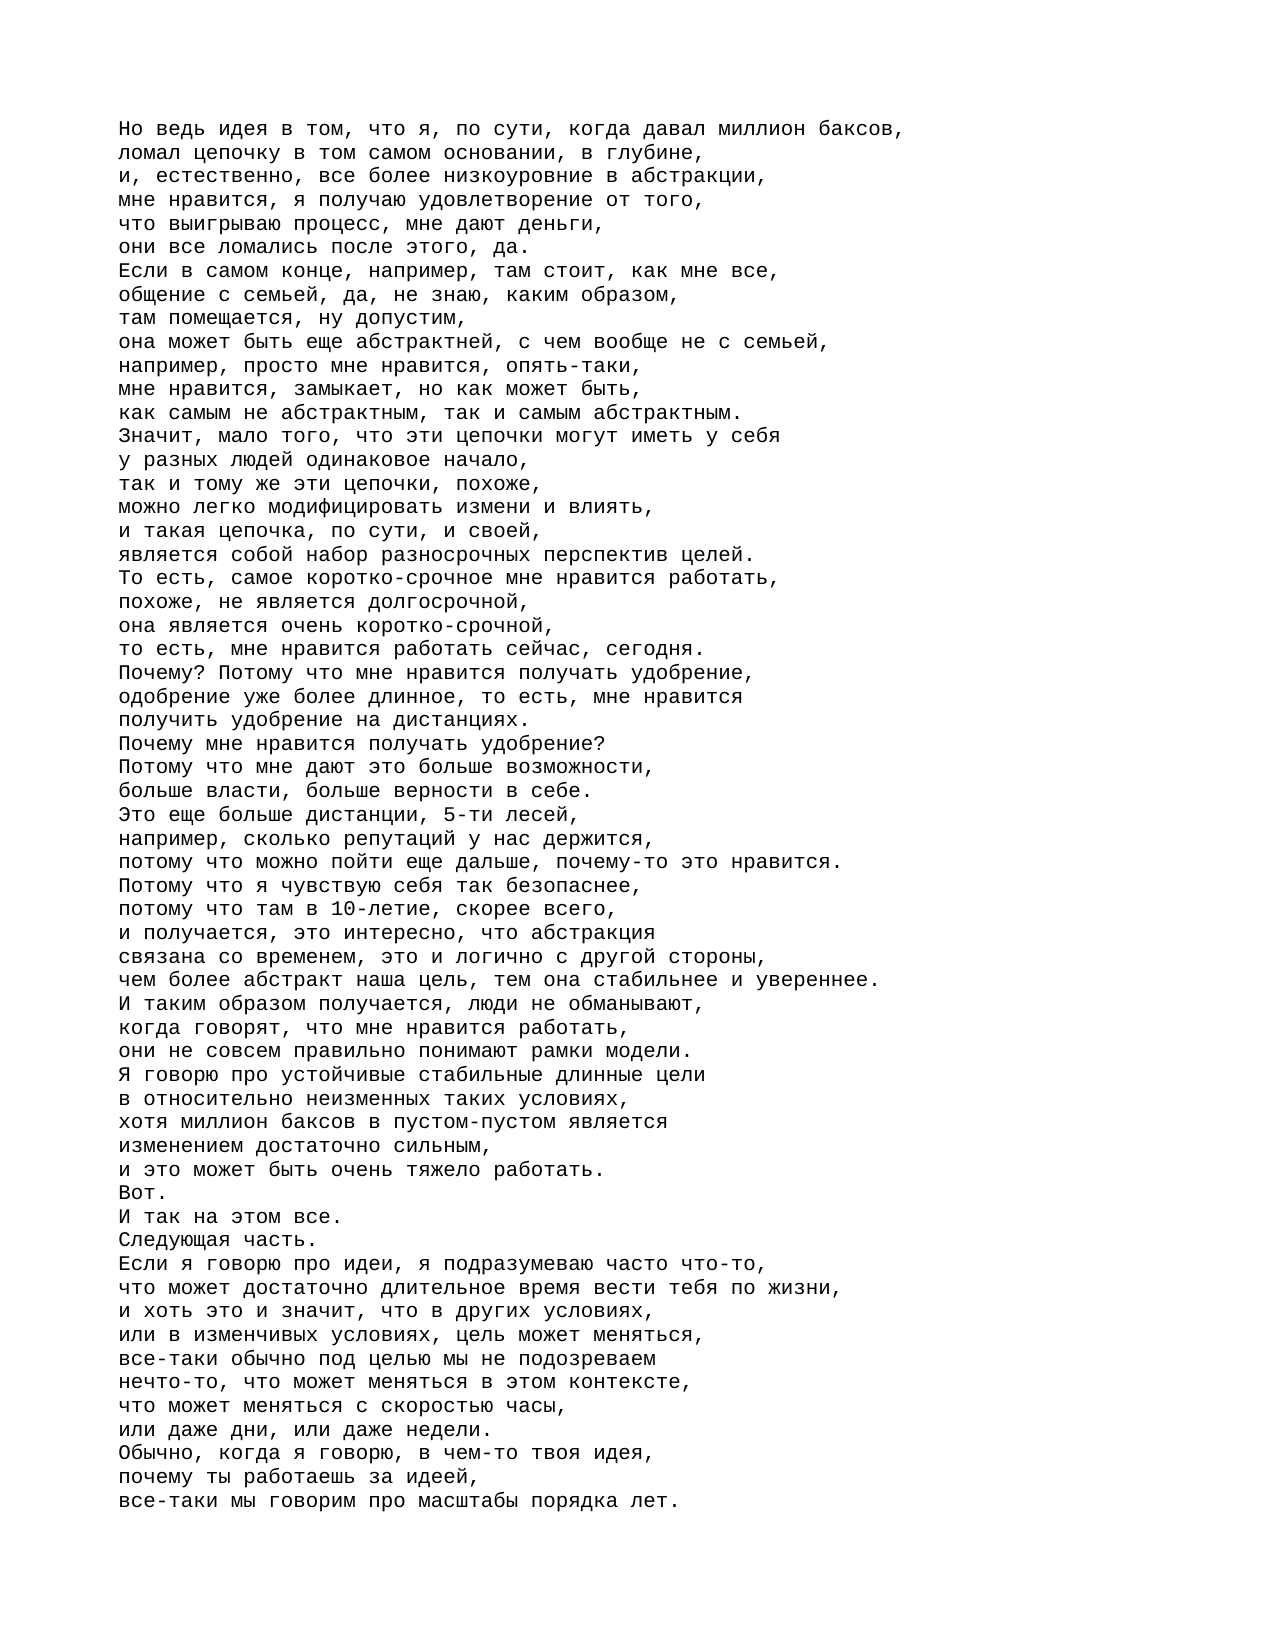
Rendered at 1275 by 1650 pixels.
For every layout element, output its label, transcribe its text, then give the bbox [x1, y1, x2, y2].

text больше власти, больше верности в себе. [118, 780, 1157, 804]
text То есть, самое коротко-срочное мне нравится работать, [118, 567, 1157, 591]
text там помещается, ну допустим, [118, 307, 1157, 331]
text Если я говорю про идеи, я подразумеваю часто что-то, [118, 1253, 1157, 1277]
text получить удобрение на дистанциях. [118, 709, 1157, 733]
text почему ты работаешь за идеей, [118, 1466, 1157, 1489]
text так и тому же эти цепочки, похоже, [118, 473, 1157, 496]
text она может быть еще абстрактней, с чем вообще не с семьей, [118, 331, 1157, 354]
text все-таки обычно под целью мы не подозреваем [118, 1348, 1157, 1371]
text когда говорят, что мне нравится работать, [118, 1017, 1157, 1040]
text И таким образом получается, люди не обманывают, [118, 993, 1157, 1017]
text нечто-то, что может меняться в этом контексте, [118, 1371, 1157, 1395]
text что выигрываю процесс, мне дают деньги, [118, 213, 1157, 236]
text и, естественно, все более низкоуровние в абстракции, [118, 165, 1157, 189]
text и хоть это и значит, что в других условиях, [118, 1300, 1157, 1324]
text Почему мне нравится получать удобрение? [118, 733, 1157, 757]
text можно легко модифицировать измени и влиять, [118, 496, 1157, 520]
text например, просто мне нравится, опять-таки, [118, 354, 1157, 378]
text в относительно неизменных таких условиях, [118, 1088, 1157, 1111]
text Потому что я чувствую себя так безопаснее, [118, 875, 1157, 898]
text Но ведь идея в том, что я, по сути, когда давал миллион баксов, [118, 118, 1157, 142]
text Следующая часть. [118, 1229, 1157, 1253]
text потому что там в 10-летие, скорее всего, [118, 898, 1157, 922]
text ломал цепочку в том самом основании, в глубине, [118, 142, 1157, 165]
text или даже дни, или даже недели. [118, 1419, 1157, 1442]
text или в изменчивых условиях, цель может меняться, [118, 1324, 1157, 1348]
text у разных людей одинаковое начало, [118, 449, 1157, 473]
text как самым не абстрактным, так и самым абстрактным. [118, 402, 1157, 426]
text похоже, не является долгосрочной, [118, 591, 1157, 615]
text и получается, это интересно, что абстракция [118, 922, 1157, 946]
text они не совсем правильно понимают рамки модели. [118, 1040, 1157, 1064]
text И так на этом все. [118, 1206, 1157, 1229]
text Если в самом конце, например, там стоит, как мне все, [118, 260, 1157, 284]
text одобрение уже более длинное, то есть, мне нравится [118, 686, 1157, 709]
text Обычно, когда я говорю, в чем-то твоя идея, [118, 1442, 1157, 1466]
text чем более абстракт наша цель, тем она стабильнее и увереннее. [118, 969, 1157, 993]
text изменением достаточно сильным, [118, 1135, 1157, 1158]
text связана со временем, это и логично с другой стороны, [118, 946, 1157, 969]
text она является очень коротко-срочной, [118, 615, 1157, 638]
text хотя миллион баксов в пустом-пустом является [118, 1111, 1157, 1135]
text что может меняться с скоростью часы, [118, 1395, 1157, 1419]
text Почему? Потому что мне нравится получать удобрение, [118, 662, 1157, 686]
text Я говорю про устойчивые стабильные длинные цели [118, 1064, 1157, 1088]
text они все ломались после этого, да. [118, 236, 1157, 260]
text Значит, мало того, что эти цепочки могут иметь у себя [118, 426, 1157, 449]
text и такая цепочка, по сути, и своей, [118, 520, 1157, 544]
text и это может быть очень тяжело работать. [118, 1158, 1157, 1182]
text общение с семьей, да, не знаю, каким образом, [118, 284, 1157, 307]
text Это еще больше дистанции, 5-ти лесей, [118, 804, 1157, 827]
text является собой набор разносрочных перспектив целей. [118, 544, 1157, 567]
text то есть, мне нравится работать сейчас, сегодня. [118, 638, 1157, 662]
text все-таки мы говорим про масштабы порядка лет. [118, 1489, 1157, 1513]
text мне нравится, я получаю удовлетворение от того, [118, 189, 1157, 213]
text например, сколько репутаций у нас держится, [118, 827, 1157, 851]
text Потому что мне дают это больше возможности, [118, 757, 1157, 780]
text мне нравится, замыкает, но как может быть, [118, 378, 1157, 402]
text Вот. [118, 1182, 1157, 1206]
text что может достаточно длительное время вести тебя по жизни, [118, 1277, 1157, 1300]
text потому что можно пойти еще дальше, почему-то это нравится. [118, 851, 1157, 875]
